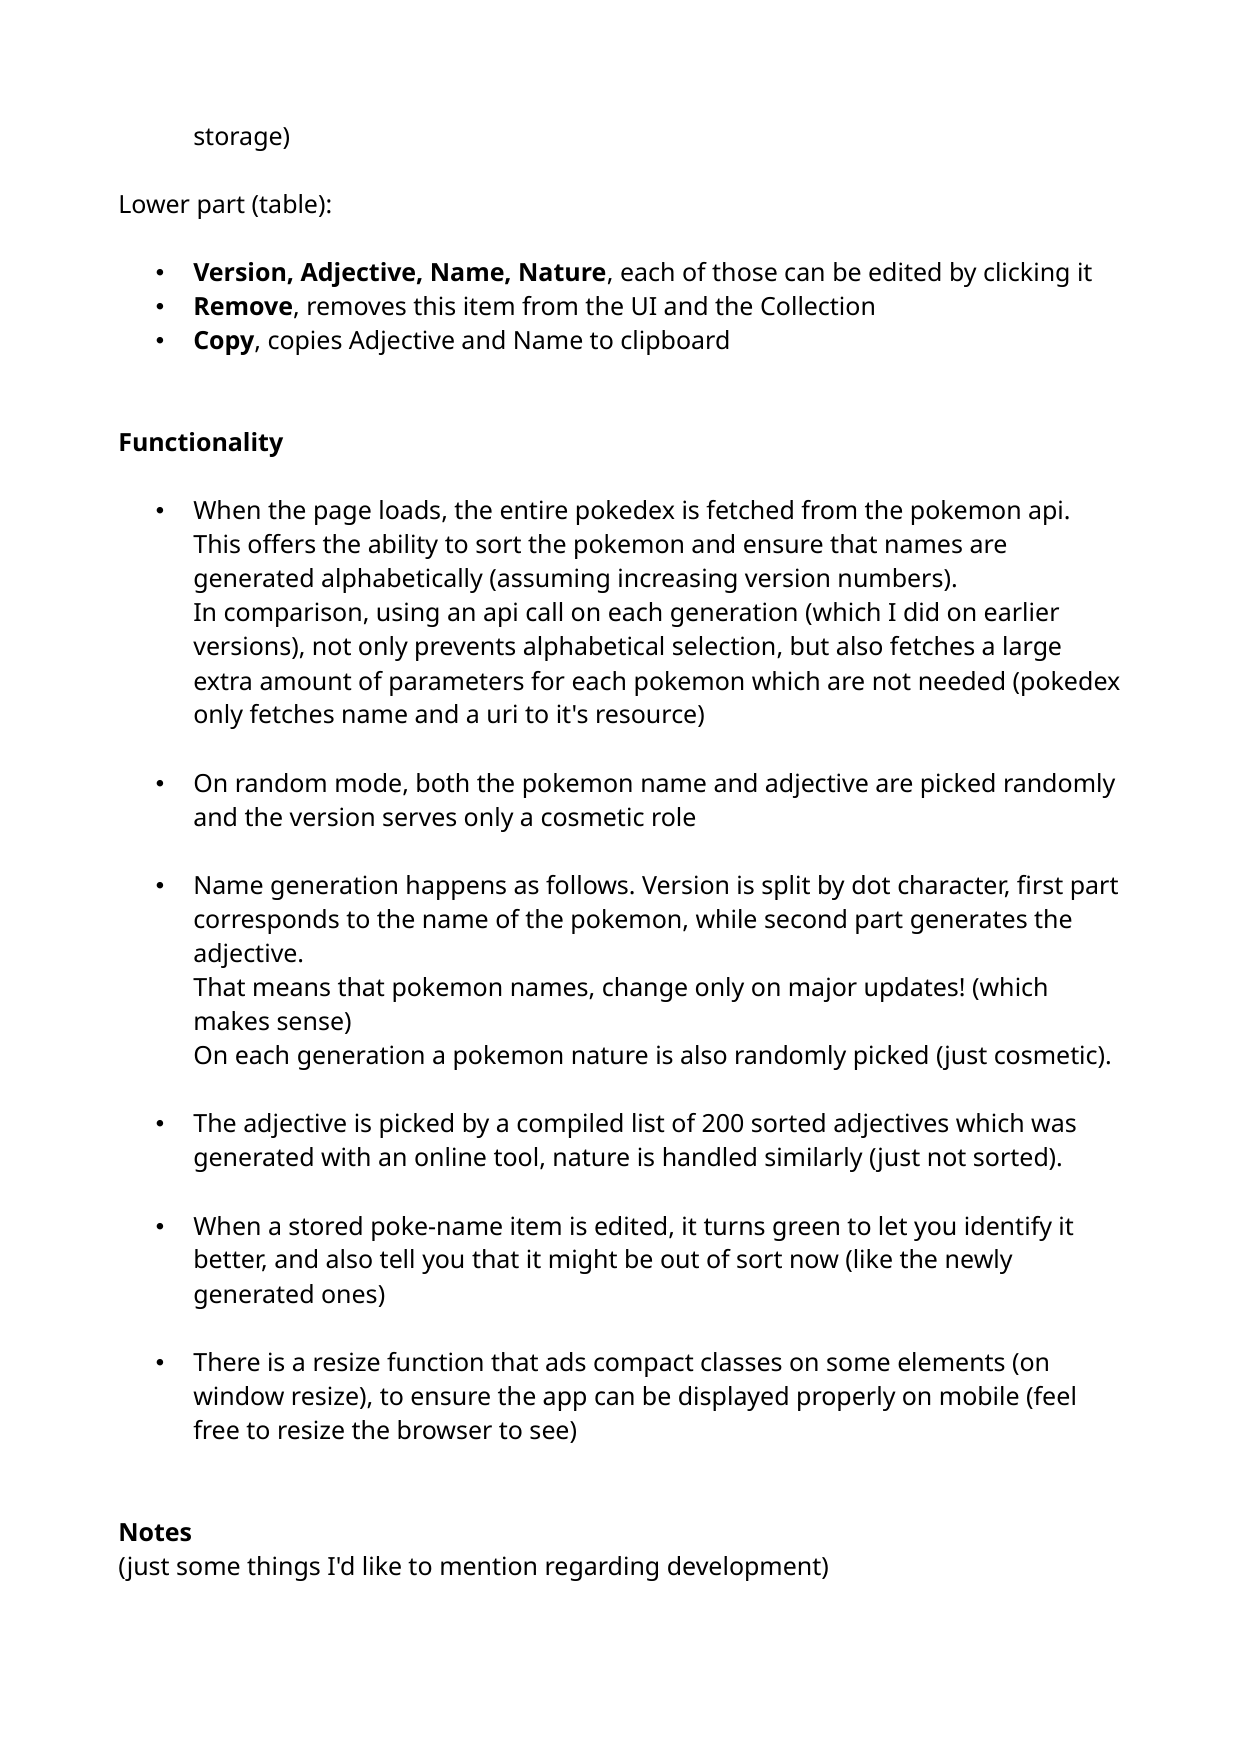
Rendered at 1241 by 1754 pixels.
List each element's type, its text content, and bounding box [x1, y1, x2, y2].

text Lower part (table): [118, 186, 1122, 220]
list That means that pokemon names, change only on major updates! (which makes sense) [156, 970, 1122, 1038]
text (just some things I'd like to mention regarding development) [118, 1549, 1122, 1583]
list Name generation happens as follows. Version is split by dot character, first part corresponds to the name of the pokemon, while second part generates the adjective. [156, 867, 1122, 970]
list storage) [156, 118, 1122, 152]
list Version, Adjective, Name, Nature, each of those can be edited by clicking it [156, 254, 1122, 288]
list There is a resize function that ads compact classes on some elements (on window resize), to ensure the app can be displayed properly on mobile (feel free to resize the browser to see) [156, 1344, 1122, 1447]
list Remove, removes this item from the UI and the Collection [156, 288, 1122, 322]
list When the page loads, the entire pokedex is fetched from the pokemon api. This offers the ability to sort the pokemon and ensure that names are generated alphabetically (assuming increasing version numbers). In comparison, using an api call on each generation (which I did on earlier versions), not only prevents alphabetical selection, but also fetches a large extra amount of parameters for each pokemon which are not needed (pokedex only fetches name and a uri to it's resource) [156, 493, 1122, 731]
list The adjective is picked by a compiled list of 200 sorted adjectives which was generated with an online tool, nature is handled similarly (just not sorted). [156, 1106, 1122, 1174]
list Copy, copies Adjective and Name to clipboard [156, 322, 1122, 357]
text Functionality [118, 425, 1122, 459]
text Notes [118, 1515, 1122, 1549]
list When a stored poke-name item is edited, it turns green to let you identify it better, and also tell you that it might be out of sort now (like the newly generated ones) [156, 1208, 1122, 1310]
list On each generation a pokemon nature is also randomly picked (just cosmetic). [156, 1038, 1122, 1072]
list On random mode, both the pokemon name and adjective are picked randomly and the version serves only a cosmetic role [156, 765, 1122, 833]
